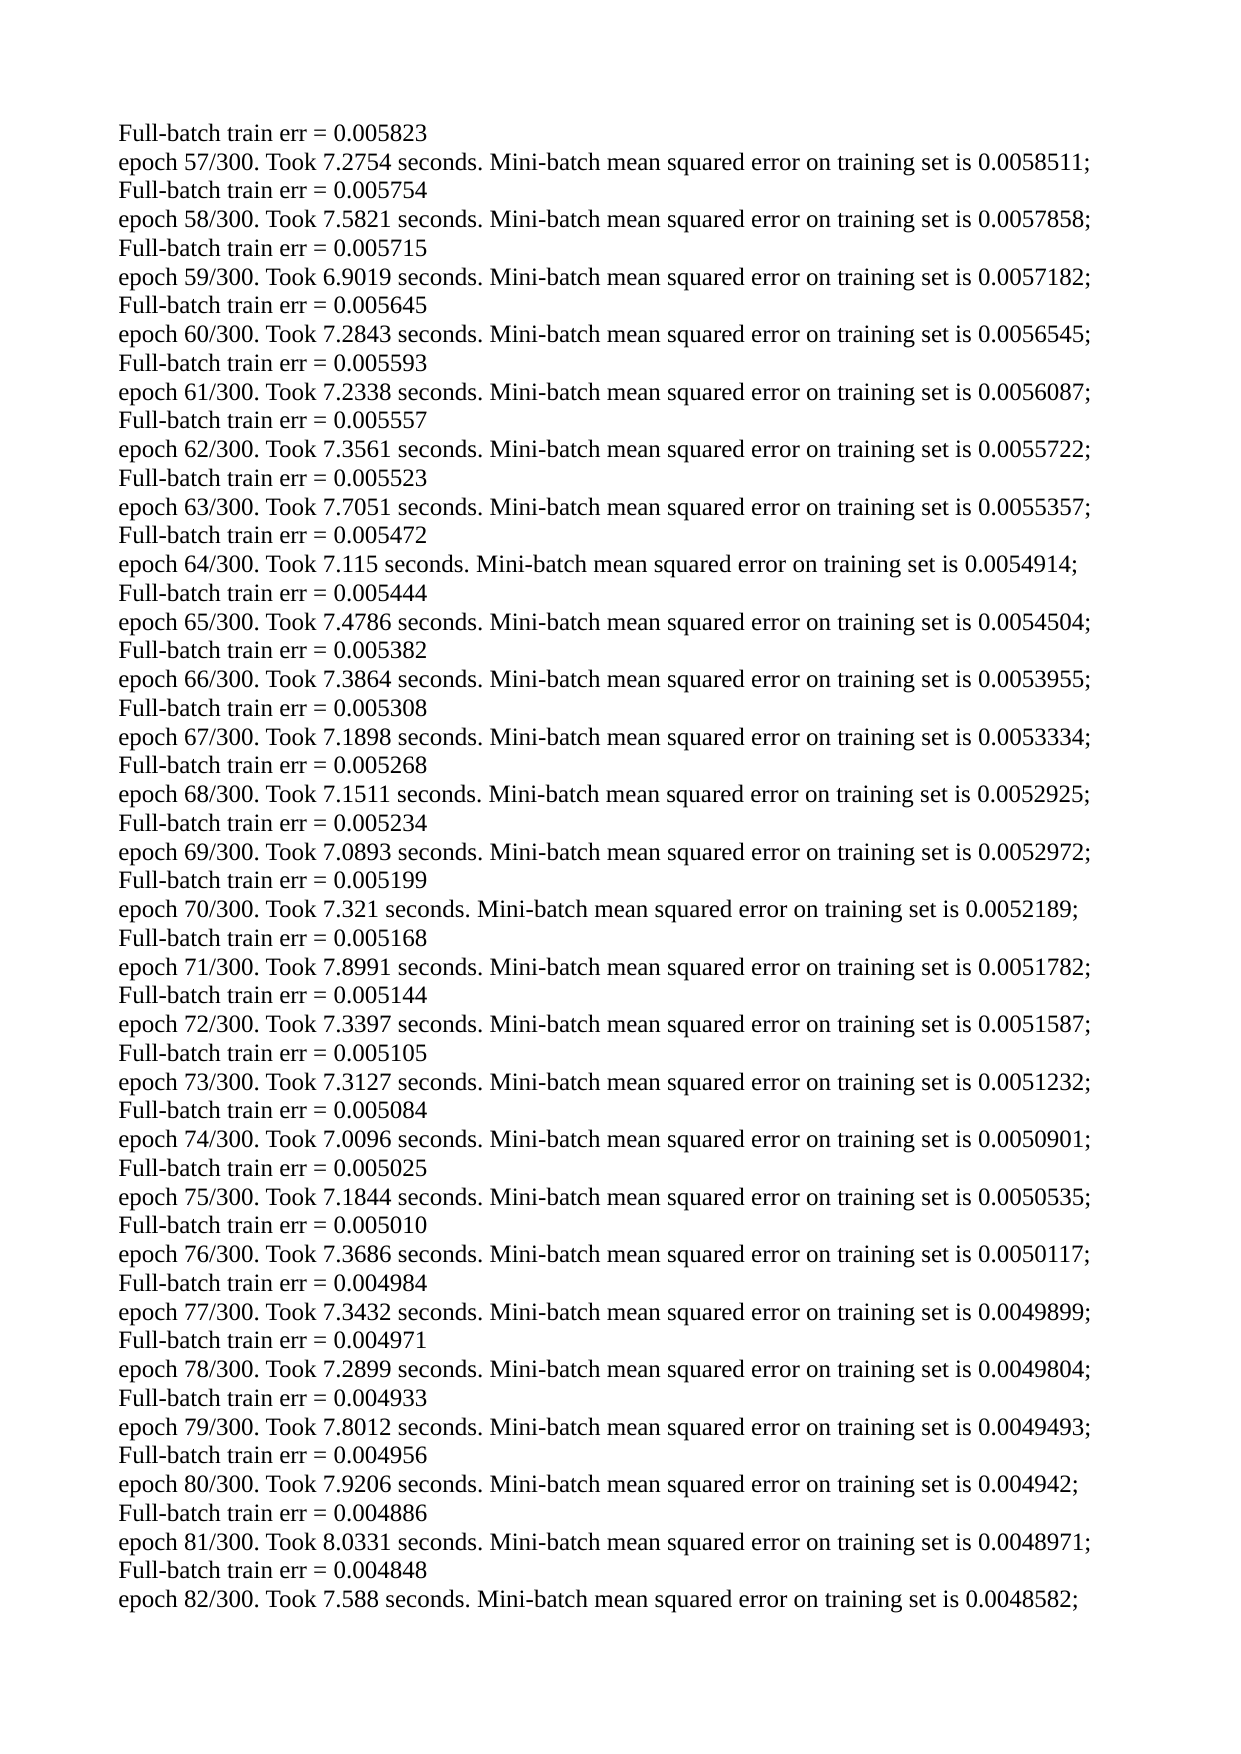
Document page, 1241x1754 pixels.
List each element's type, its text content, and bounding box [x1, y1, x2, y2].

text epoch 62/300. Took 7.3561 seconds. Mini-batch mean squared error on training set is 0.0055722; Full-batch train err = 0.005523 [118, 434, 1122, 492]
text epoch 74/300. Took 7.0096 seconds. Mini-batch mean squared error on training set is 0.0050901; Full-batch train err = 0.005025 [118, 1124, 1122, 1182]
text epoch 73/300. Took 7.3127 seconds. Mini-batch mean squared error on training set is 0.0051232; Full-batch train err = 0.005084 [118, 1067, 1122, 1124]
text epoch 58/300. Took 7.5821 seconds. Mini-batch mean squared error on training set is 0.0057858; Full-batch train err = 0.005715 [118, 204, 1122, 262]
text epoch 61/300. Took 7.2338 seconds. Mini-batch mean squared error on training set is 0.0056087; Full-batch train err = 0.005557 [118, 377, 1122, 434]
text epoch 82/300. Took 7.588 seconds. Mini-batch mean squared error on training set is 0.0048582; [118, 1584, 1122, 1613]
text epoch 69/300. Took 7.0893 seconds. Mini-batch mean squared error on training set is 0.0052972; Full-batch train err = 0.005199 [118, 837, 1122, 894]
text epoch 59/300. Took 6.9019 seconds. Mini-batch mean squared error on training set is 0.0057182; Full-batch train err = 0.005645 [118, 262, 1122, 319]
text epoch 63/300. Took 7.7051 seconds. Mini-batch mean squared error on training set is 0.0055357; Full-batch train err = 0.005472 [118, 492, 1122, 549]
text epoch 76/300. Took 7.3686 seconds. Mini-batch mean squared error on training set is 0.0050117; Full-batch train err = 0.004984 [118, 1239, 1122, 1297]
text epoch 80/300. Took 7.9206 seconds. Mini-batch mean squared error on training set is 0.004942; Full-batch train err = 0.004886 [118, 1469, 1122, 1527]
text epoch 60/300. Took 7.2843 seconds. Mini-batch mean squared error on training set is 0.0056545; Full-batch train err = 0.005593 [118, 319, 1122, 377]
text epoch 65/300. Took 7.4786 seconds. Mini-batch mean squared error on training set is 0.0054504; Full-batch train err = 0.005382 [118, 607, 1122, 664]
text epoch 72/300. Took 7.3397 seconds. Mini-batch mean squared error on training set is 0.0051587; Full-batch train err = 0.005105 [118, 1009, 1122, 1067]
text epoch 70/300. Took 7.321 seconds. Mini-batch mean squared error on training set is 0.0052189; Full-batch train err = 0.005168 [118, 894, 1122, 952]
text epoch 66/300. Took 7.3864 seconds. Mini-batch mean squared error on training set is 0.0053955; Full-batch train err = 0.005308 [118, 664, 1122, 722]
text epoch 79/300. Took 7.8012 seconds. Mini-batch mean squared error on training set is 0.0049493; Full-batch train err = 0.004956 [118, 1412, 1122, 1469]
text epoch 71/300. Took 7.8991 seconds. Mini-batch mean squared error on training set is 0.0051782; Full-batch train err = 0.005144 [118, 952, 1122, 1009]
text Full-batch train err = 0.005823 [118, 118, 1122, 147]
text epoch 78/300. Took 7.2899 seconds. Mini-batch mean squared error on training set is 0.0049804; Full-batch train err = 0.004933 [118, 1354, 1122, 1412]
text epoch 77/300. Took 7.3432 seconds. Mini-batch mean squared error on training set is 0.0049899; Full-batch train err = 0.004971 [118, 1297, 1122, 1354]
text epoch 57/300. Took 7.2754 seconds. Mini-batch mean squared error on training set is 0.0058511; Full-batch train err = 0.005754 [118, 147, 1122, 204]
text epoch 64/300. Took 7.115 seconds. Mini-batch mean squared error on training set is 0.0054914; Full-batch train err = 0.005444 [118, 549, 1122, 607]
text epoch 67/300. Took 7.1898 seconds. Mini-batch mean squared error on training set is 0.0053334; Full-batch train err = 0.005268 [118, 722, 1122, 779]
text epoch 68/300. Took 7.1511 seconds. Mini-batch mean squared error on training set is 0.0052925; Full-batch train err = 0.005234 [118, 779, 1122, 837]
text epoch 75/300. Took 7.1844 seconds. Mini-batch mean squared error on training set is 0.0050535; Full-batch train err = 0.005010 [118, 1182, 1122, 1239]
text epoch 81/300. Took 8.0331 seconds. Mini-batch mean squared error on training set is 0.0048971; Full-batch train err = 0.004848 [118, 1527, 1122, 1584]
